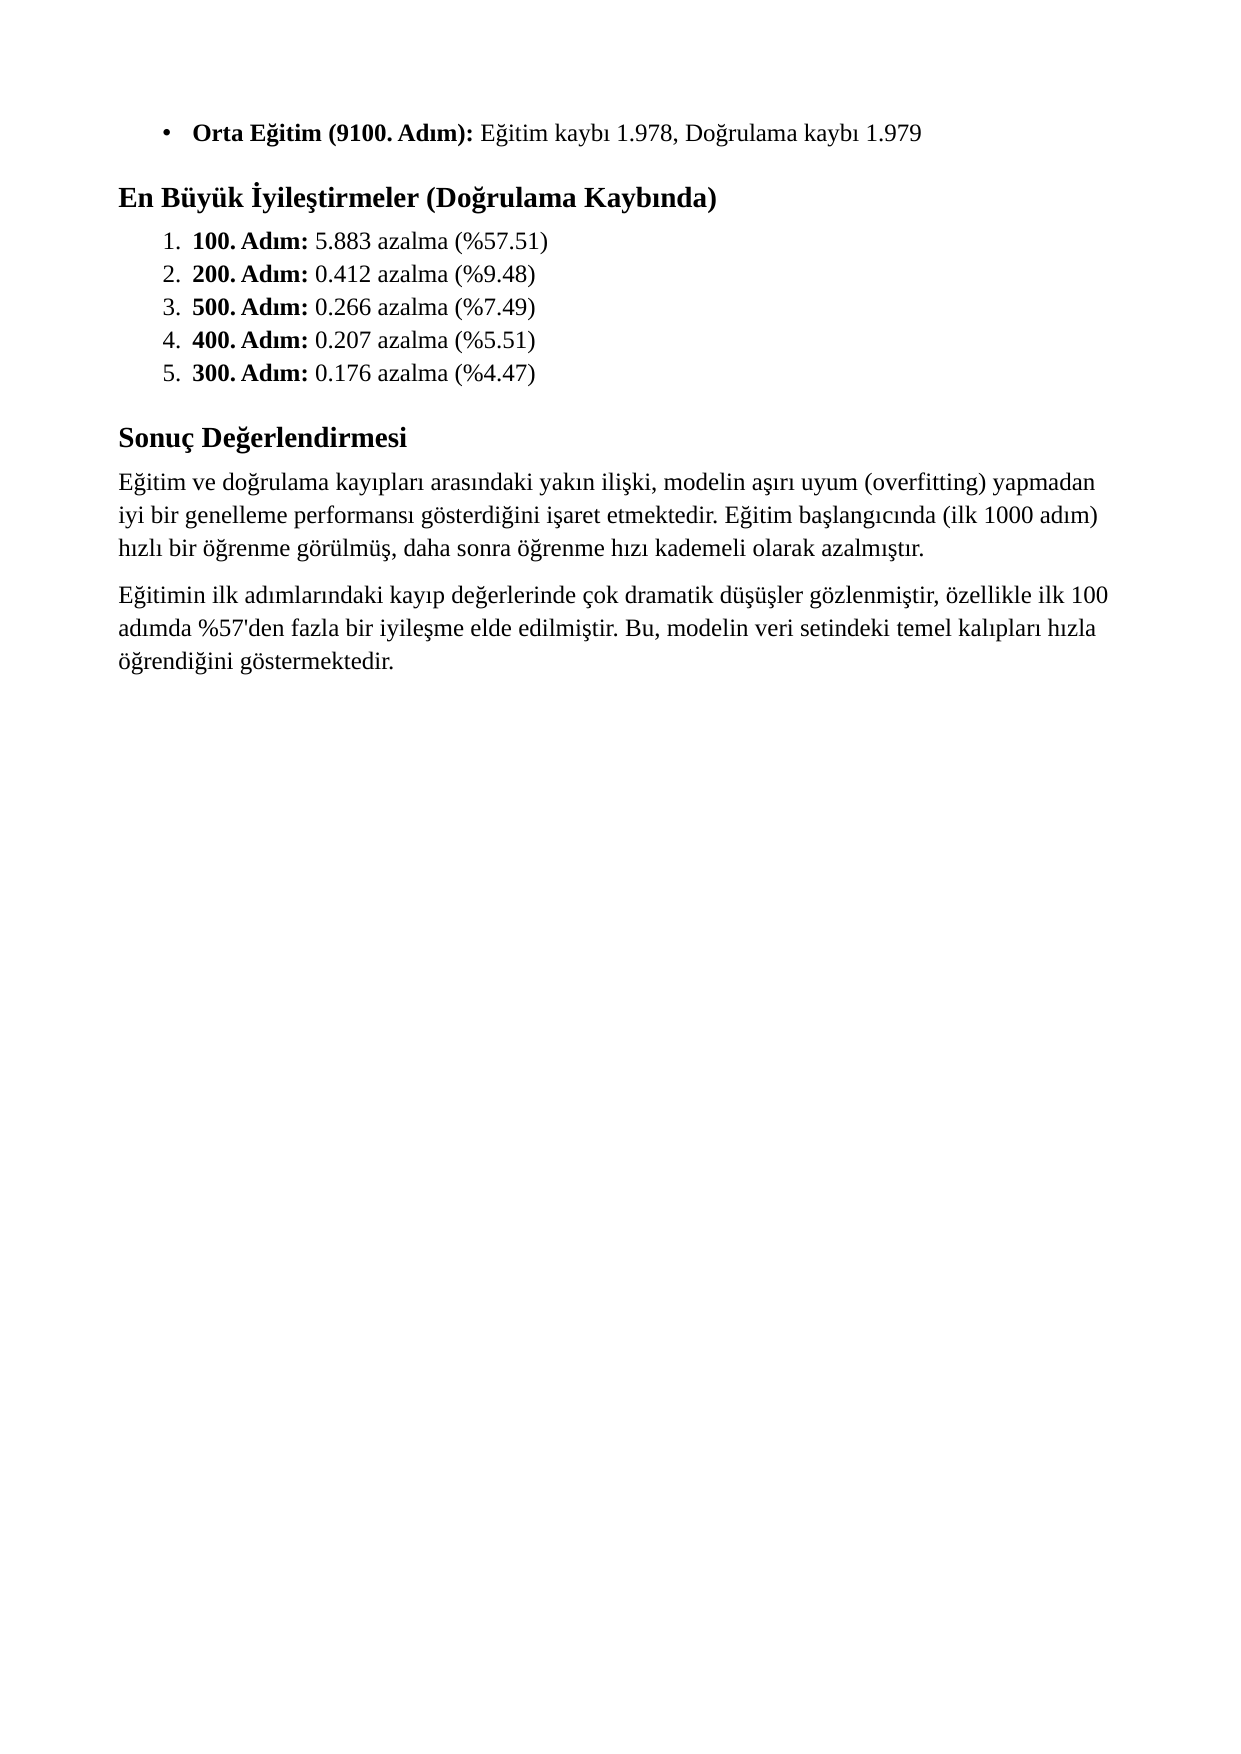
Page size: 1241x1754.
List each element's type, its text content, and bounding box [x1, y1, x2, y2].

subtitle En Büyük İyileştirmeler (Doğrulama Kaybında) [118, 180, 1122, 214]
list 300. Adım: 0.176 azalma (%4.47) [162, 358, 1122, 387]
list Orta Eğitim (9100. Adım): Eğitim kaybı 1.978, Doğrulama kaybı 1.979 [162, 118, 1122, 147]
text Eğitim ve doğrulama kayıpları arasındaki yakın ilişki, modelin aşırı uyum (overfitting) yapmadan iyi bir genelleme performansı gösterdiğini işaret etmektedir. Eğitim başlangıcında (ilk 1000 adım) hızlı bir öğrenme görülmüş, daha sonra öğrenme hızı kademeli olarak azalmıştır. [118, 467, 1122, 561]
list 500. Adım: 0.266 azalma (%7.49) [162, 292, 1122, 321]
text Eğitimin ilk adımlarındaki kayıp değerlerinde çok dramatik düşüşler gözlenmiştir, özellikle ilk 100 adımda %57'den fazla bir iyileşme elde edilmiştir. Bu, modelin veri setindeki temel kalıpları hızla öğrendiğini göstermektedir. [118, 580, 1122, 675]
list 400. Adım: 0.207 azalma (%5.51) [162, 325, 1122, 354]
list 200. Adım: 0.412 azalma (%9.48) [162, 259, 1122, 288]
list 100. Adım: 5.883 azalma (%57.51) [162, 226, 1122, 255]
subtitle Sonuç Değerlendirmesi [118, 421, 1122, 454]
